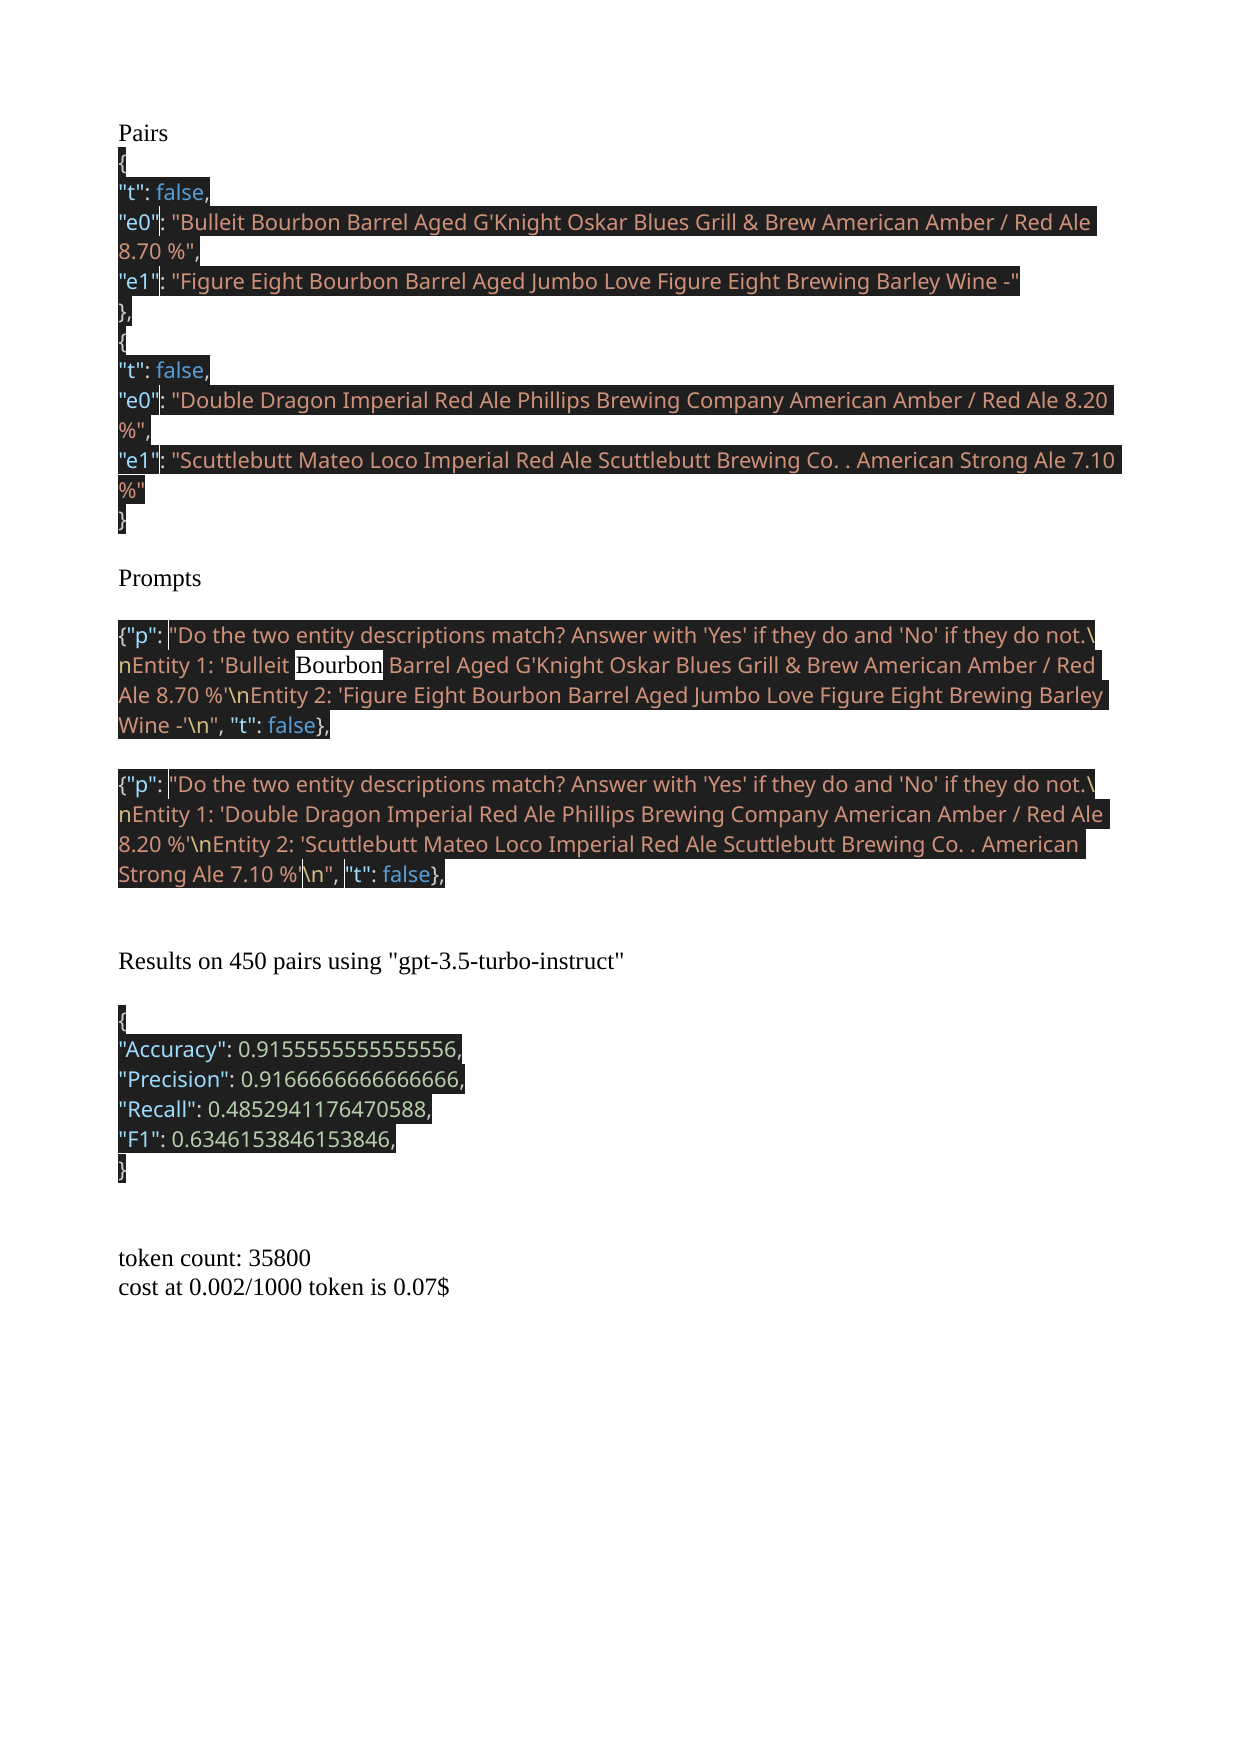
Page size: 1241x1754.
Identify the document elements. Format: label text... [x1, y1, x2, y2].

text "Precision": 0.9166666666666666, [118, 1064, 1122, 1094]
text "t": false, [118, 177, 1122, 206]
text Pairs [118, 118, 1122, 147]
text } [118, 504, 1122, 534]
text "e0": "Double Dragon Imperial Red Ale Phillips Brewing Company American Amber / Red Ale 8.20 %", [118, 385, 1122, 445]
text "Accuracy": 0.9155555555555556, [118, 1034, 1122, 1064]
text {"p": "Do the two entity descriptions match? Answer with 'Yes' if they do and 'No' if they do not.\nEntity 1: 'Double Dragon Imperial Red Ale Phillips Brewing Company American Amber / Red Ale 8.20 %'\nEntity 2: 'Scuttlebutt Mateo Loco Imperial Red Ale Scuttlebutt Brewing Co. . American Strong Ale 7.10 %'\n", "t": false}, [118, 769, 1122, 888]
text {"p": "Do the two entity descriptions match? Answer with 'Yes' if they do and 'No' if they do not.\nEntity 1: 'Bulleit Bourbon Barrel Aged G'Knight Oskar Blues Grill & Brew American Amber / Red Ale 8.70 %'\nEntity 2: 'Figure Eight Bourbon Barrel Aged Jumbo Love Figure Eight Brewing Barley Wine -'\n", "t": false}, [118, 620, 1122, 739]
text "t": false, [118, 355, 1122, 385]
text cost at 0.002/1000 token is 0.07$ [118, 1272, 1122, 1300]
text "e1": "Figure Eight Bourbon Barrel Aged Jumbo Love Figure Eight Brewing Barley Wine -" [118, 266, 1122, 296]
text { [118, 1004, 1122, 1034]
text { [118, 326, 1122, 355]
text }, [118, 296, 1122, 326]
text "F1": 0.6346153846153846, [118, 1124, 1122, 1153]
text "Recall": 0.4852941176470588, [118, 1094, 1122, 1124]
text token count: 35800 [118, 1243, 1122, 1272]
text { [118, 147, 1122, 177]
text "e0": "Bulleit Bourbon Barrel Aged G'Knight Oskar Blues Grill & Brew American Amber / Red Ale 8.70 %", [118, 206, 1122, 266]
text Prompts [118, 563, 1122, 592]
text "e1": "Scuttlebutt Mateo Loco Imperial Red Ale Scuttlebutt Brewing Co. . American Strong Ale 7.10 %" [118, 445, 1122, 504]
text } [118, 1153, 1122, 1183]
text Results on 450 pairs using "gpt-3.5-turbo-instruct" [118, 946, 1122, 975]
